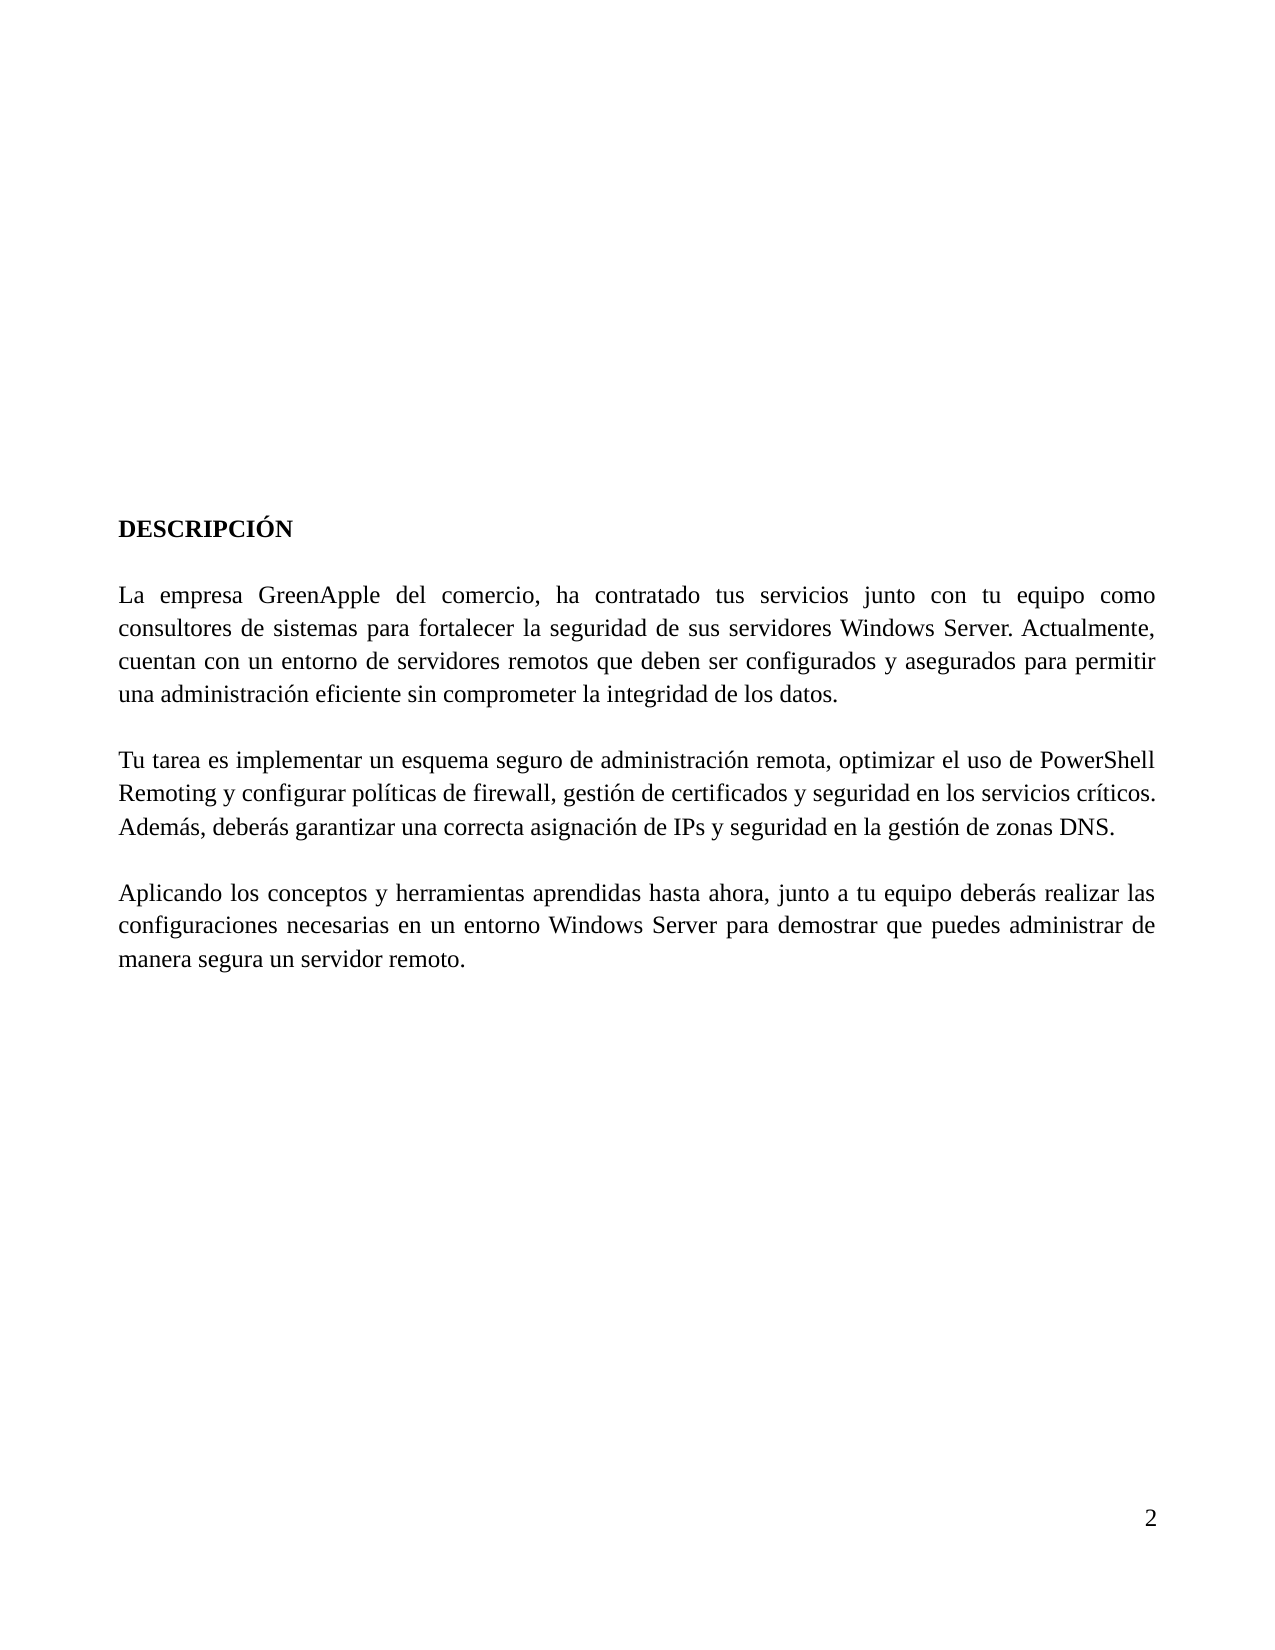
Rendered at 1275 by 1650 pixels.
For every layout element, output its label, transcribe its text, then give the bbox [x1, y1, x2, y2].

text Tu tarea es implementar un esquema seguro de administración remota, optimizar el uso de PowerShell Remoting y configurar políticas de firewall, gestión de certificados y seguridad en los servicios críticos. Además, deberás garantizar una correcta asignación de IPs y seguridad en la gestión de zonas DNS. [118, 746, 1157, 840]
text DESCRIPCIÓN [118, 514, 1157, 543]
text La empresa GreenApple del comercio, ha contratado tus servicios junto con tu equipo como consultores de sistemas para fortalecer la seguridad de sus servidores Windows Server. Actualmente, cuentan con un entorno de servidores remotos que deben ser configurados y asegurados para permitir una administración eficiente sin comprometer la integridad de los datos. [118, 580, 1157, 708]
text Aplicando los conceptos y herramientas aprendidas hasta ahora, junto a tu equipo deberás realizar las configuraciones necesarias en un entorno Windows Server para demostrar que puedes administrar de manera segura un servidor remoto. [118, 878, 1157, 972]
